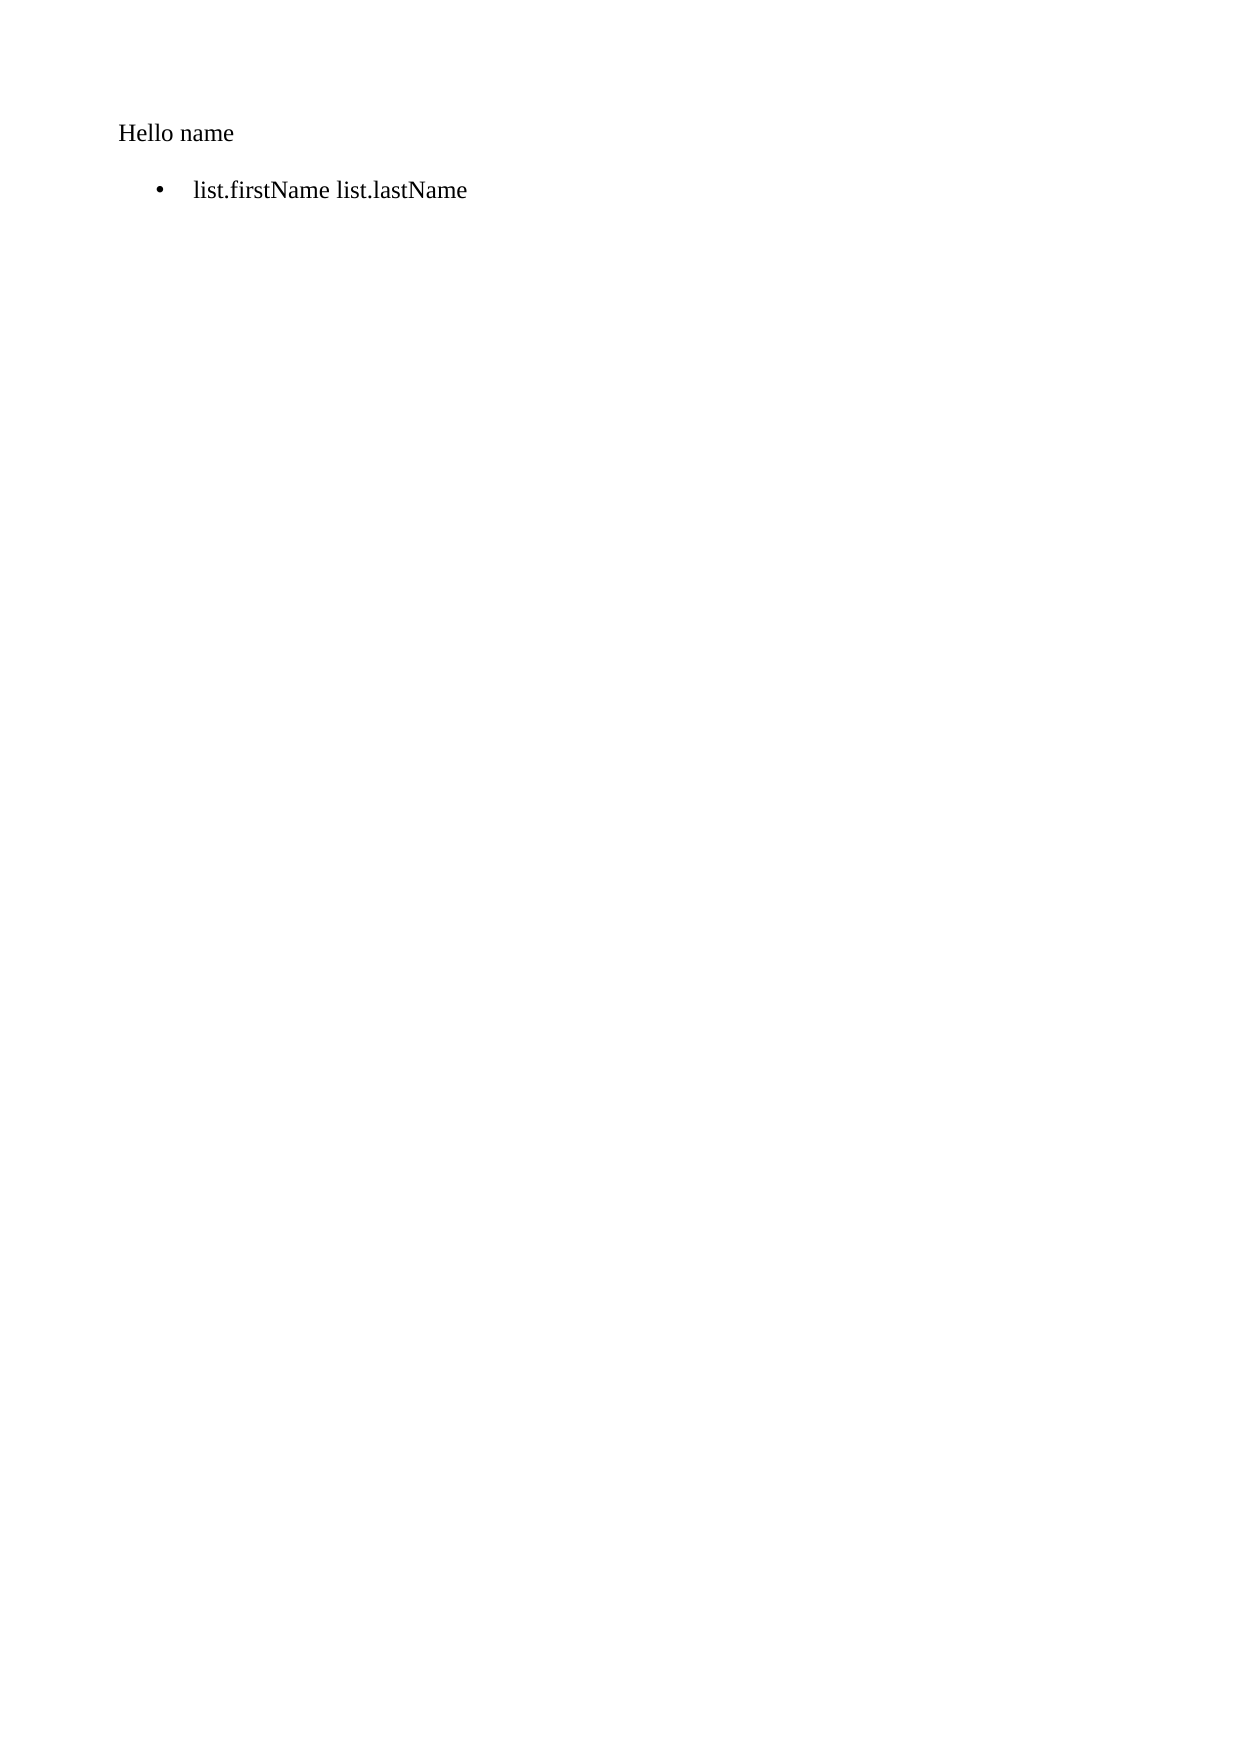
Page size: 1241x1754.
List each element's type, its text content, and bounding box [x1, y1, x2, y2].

list list.firstName list.lastName [156, 176, 1122, 204]
text Hello name [118, 118, 1122, 147]
